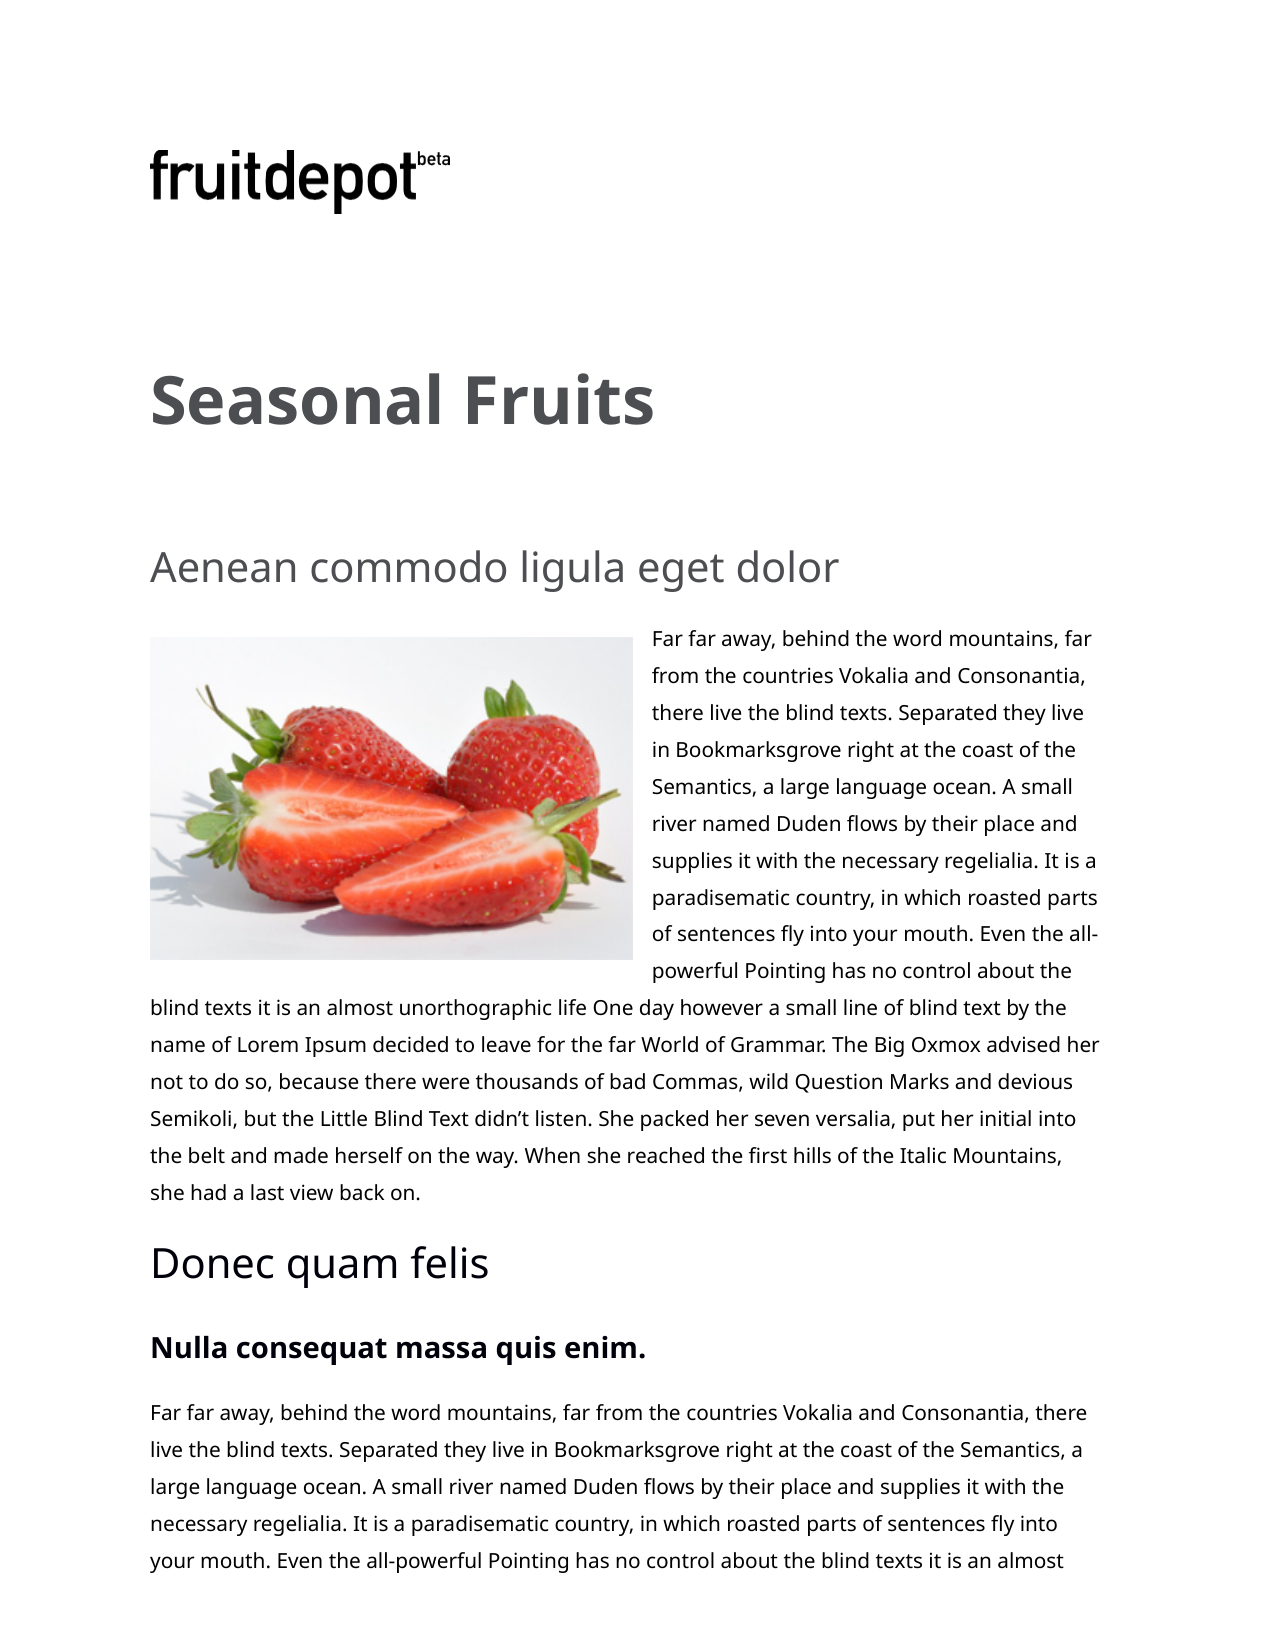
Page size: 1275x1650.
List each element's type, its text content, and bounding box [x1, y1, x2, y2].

text Far far away, behind the word mountains, far from the countries Vokalia and Consonantia, there live the blind texts. Separated they live in Bookmarksgrove right at the coast of the Semantics, a large language ocean. A small river named Duden flows by their place and supplies it with the necessary regelialia. It is a paradisematic country, in which roasted parts of sentences fly into your mouth. Even the all-powerful Pointing has no control about the blind texts it is an almost unorthographic life One day however a small line of blind text by the name of Lorem Ipsum decided to leave for the far World of Grammar. The Big Oxmox advised her not to do so, because there were thousands of bad Commas, wild Question Marks and devious Semikoli, but the Little Blind Text didn’t listen. She packed her seven versalia, put her initial into the belt and made herself on the way. When she reached the first hills of the Italic Mountains, she had a last view back on. [150, 624, 1102, 1206]
picture [150, 637, 633, 960]
title Seasonal Fruits [150, 353, 1125, 444]
subtitle Donec quam felis [150, 1234, 1125, 1291]
subtitle Aenean commodo ligula eget dolor [150, 538, 1125, 595]
picture [150, 150, 450, 214]
subtitle Nulla consequat massa quis enim. [150, 1327, 1125, 1367]
text Far far away, behind the word mountains, far from the countries Vokalia and Consonantia, there live the blind texts. Separated they live in Bookmarksgrove right at the coast of the Semantics, a large language ocean. A small river named Duden flows by their place and supplies it with the necessary regelialia. It is a paradisematic country, in which roasted parts of sentences fly into your mouth. Even the all-powerful Pointing has no control about the blind texts it is an almost [150, 1398, 1102, 1574]
